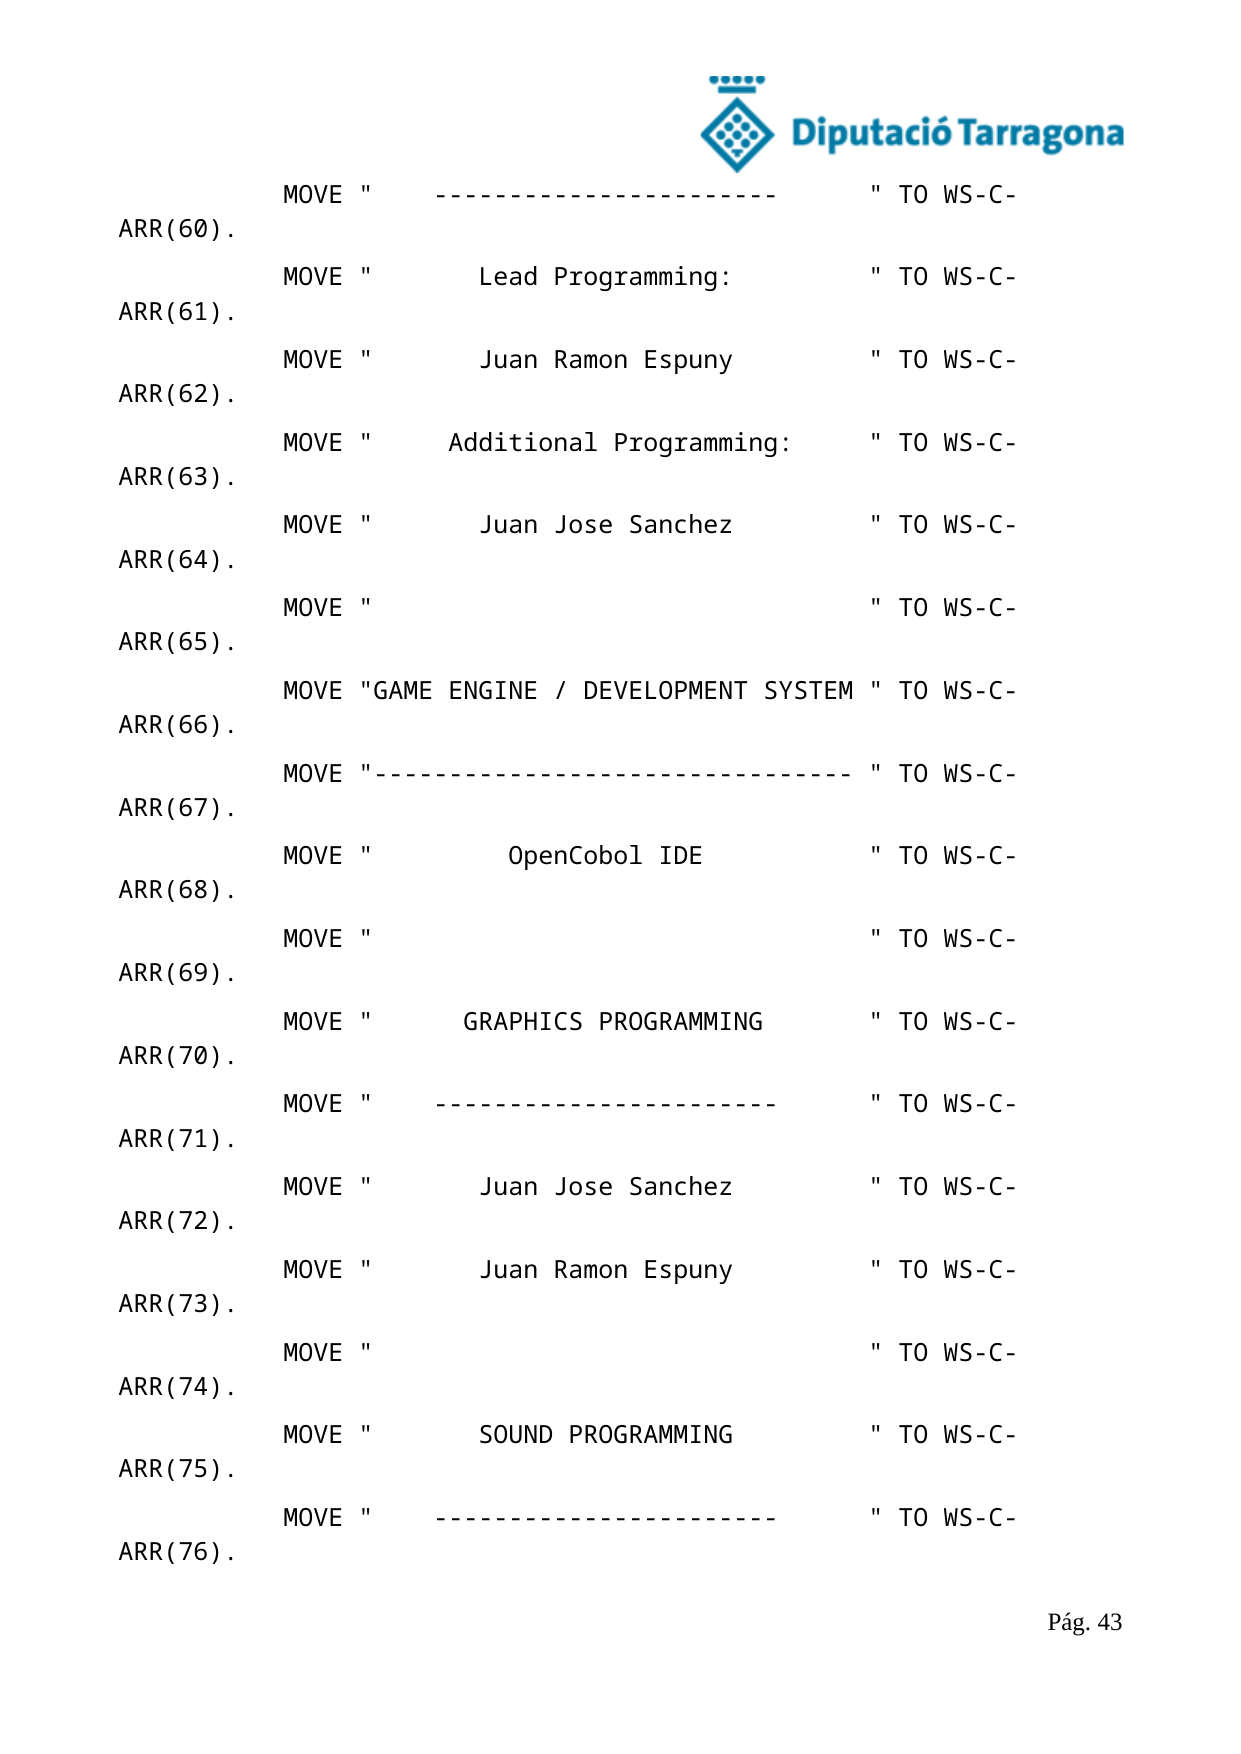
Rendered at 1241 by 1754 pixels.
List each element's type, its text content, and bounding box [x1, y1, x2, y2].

text MOVE " Lead Programming: " TO WS-C-ARR(61). [118, 259, 1122, 327]
text MOVE " Juan Jose Sanchez " TO WS-C-ARR(64). [118, 507, 1122, 575]
text MOVE " SOUND PROGRAMMING " TO WS-C-ARR(75). [118, 1417, 1122, 1485]
text MOVE "-------------------------------- " TO WS-C-ARR(67). [118, 755, 1122, 823]
text MOVE " ----------------------- " TO WS-C-ARR(76). [118, 1500, 1122, 1568]
text MOVE "GAME ENGINE / DEVELOPMENT SYSTEM " TO WS-C-ARR(66). [118, 673, 1122, 741]
text MOVE " " TO WS-C-ARR(69). [118, 921, 1122, 989]
text MOVE " " TO WS-C-ARR(74). [118, 1334, 1122, 1402]
text MOVE " ----------------------- " TO WS-C-ARR(71). [118, 1086, 1122, 1154]
text MOVE " Juan Ramon Espuny " TO WS-C-ARR(62). [118, 342, 1122, 410]
text MOVE " GRAPHICS PROGRAMMING " TO WS-C-ARR(70). [118, 1003, 1122, 1072]
text MOVE " ----------------------- " TO WS-C-ARR(60). [118, 176, 1122, 244]
text MOVE " " TO WS-C-ARR(65). [118, 590, 1122, 658]
picture [700, 76, 1124, 173]
text MOVE " Juan Jose Sanchez " TO WS-C-ARR(72). [118, 1169, 1122, 1237]
text MOVE " Additional Programming: " TO WS-C-ARR(63). [118, 424, 1122, 493]
text MOVE " Juan Ramon Espuny " TO WS-C-ARR(73). [118, 1252, 1122, 1320]
text MOVE " OpenCobol IDE " TO WS-C-ARR(68). [118, 838, 1122, 906]
